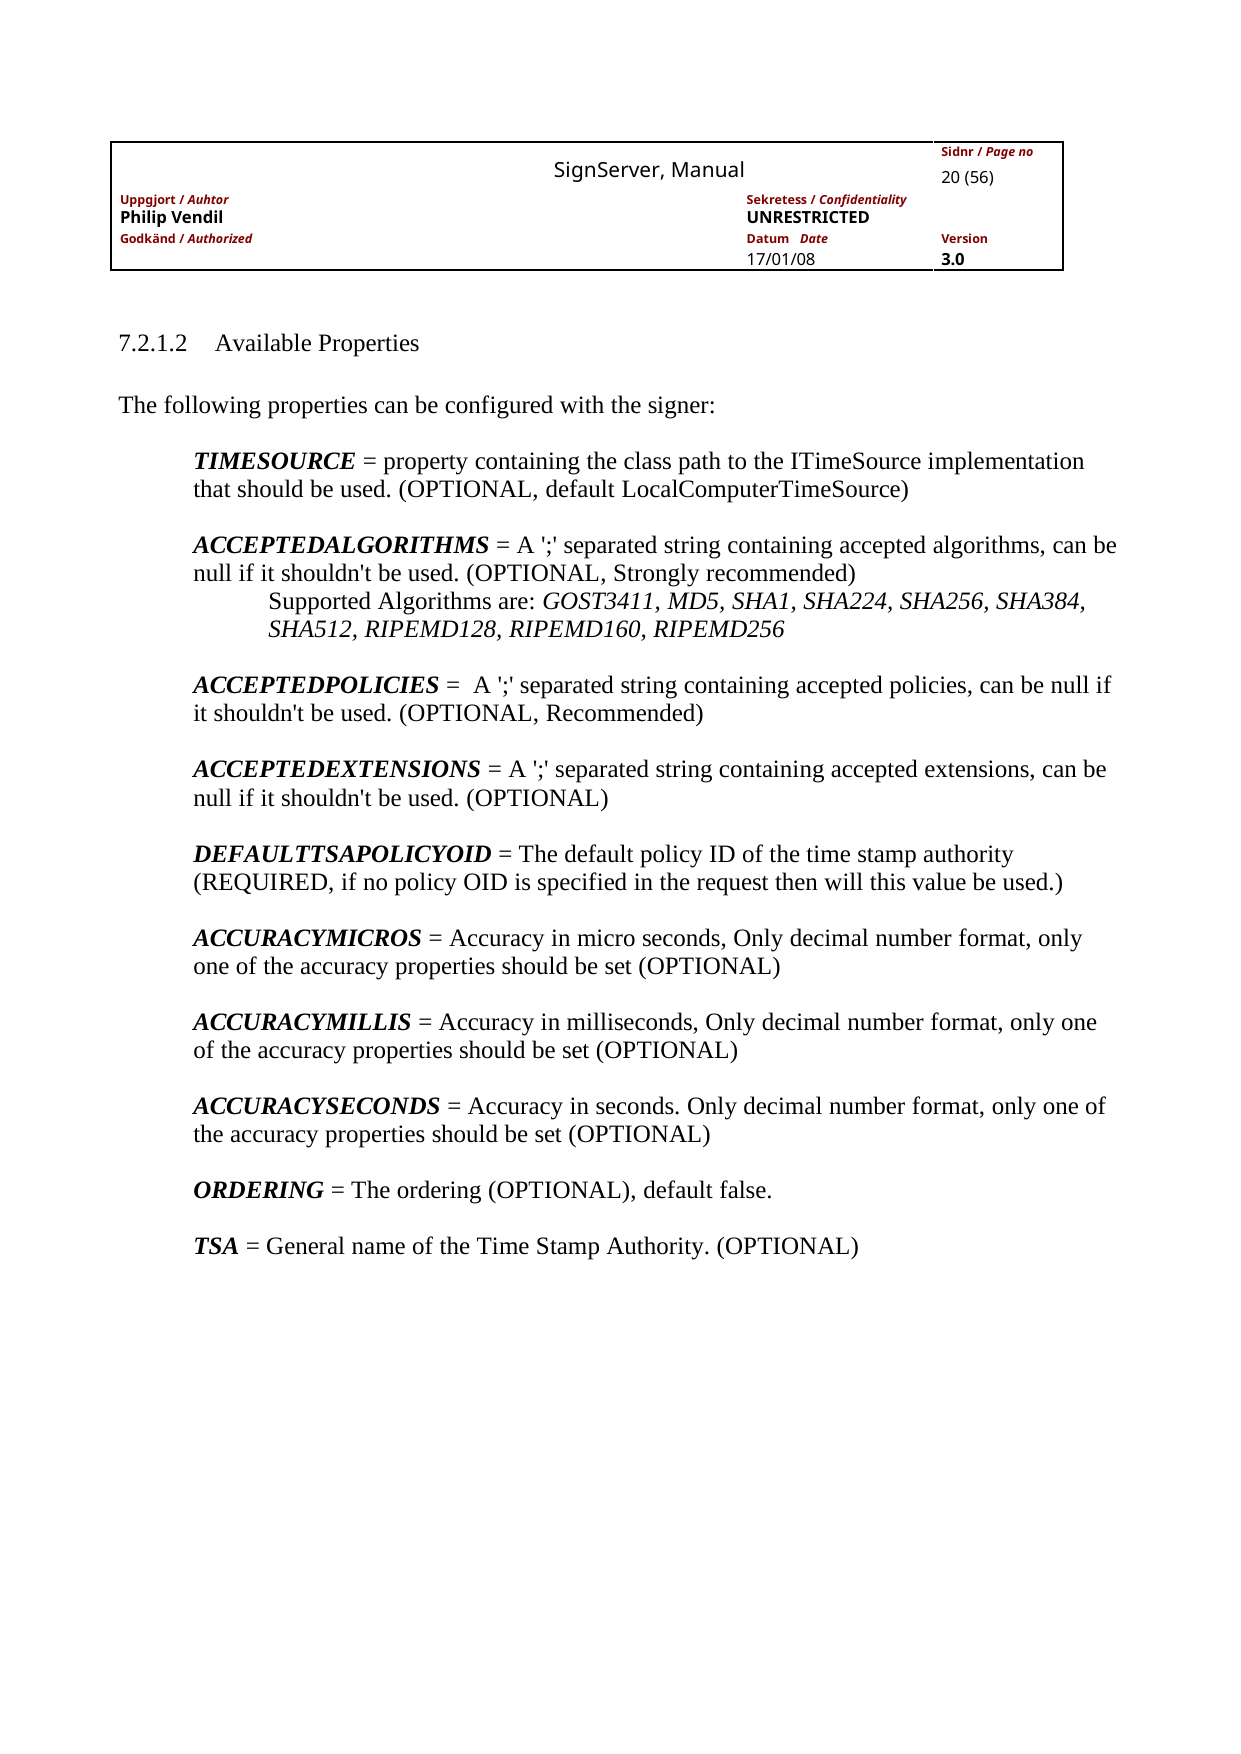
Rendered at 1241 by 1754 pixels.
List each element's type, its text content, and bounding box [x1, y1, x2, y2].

text ACCURACYMICROS = Accuracy in micro seconds, Only decimal number format, only one of the accuracy properties should be set (OPTIONAL) [193, 923, 1122, 979]
subtitle Available Properties [118, 329, 1122, 357]
text The following properties can be configured with the signer: [118, 391, 1122, 419]
text ACCURACYMILLIS = Accuracy in milliseconds, Only decimal number format, only one of the accuracy properties should be set (OPTIONAL) [193, 1008, 1122, 1064]
text ACCURACYSECONDS = Accuracy in seconds. Only decimal number format, only one of the accuracy properties should be set (OPTIONAL) [193, 1092, 1122, 1148]
text DEFAULTTSAPOLICYOID = The default policy ID of the time stamp authority (REQUIRED, if no policy OID is specified in the request then will this value be used.) [193, 839, 1122, 896]
text Supported Algorithms are: GOST3411, MD5, SHA1, SHA224, SHA256, SHA384, SHA512, RIPEMD128, RIPEMD160, RIPEMD256 [268, 587, 1122, 643]
text ORDERING = The ordering (OPTIONAL), default false. [193, 1176, 1122, 1204]
text ACCEPTEDEXTENSIONS = A ';' separated string containing accepted extensions, can be null if it shouldn't be used. (OPTIONAL) [193, 755, 1122, 811]
text ACCEPTEDALGORITHMS = A ';' separated string containing accepted algorithms, can be null if it shouldn't be used. (OPTIONAL, Strongly recommended) [193, 531, 1122, 587]
text TIMESOURCE = property containing the class path to the ITimeSource implementation that should be used. (OPTIONAL, default LocalComputerTimeSource) [193, 447, 1122, 503]
text TSA = General name of the Time Stamp Authority. (OPTIONAL) [193, 1232, 1122, 1260]
text ACCEPTEDPOLICIES = A ';' separated string containing accepted policies, can be null if it shouldn't be used. (OPTIONAL, Recommended) [193, 671, 1122, 727]
